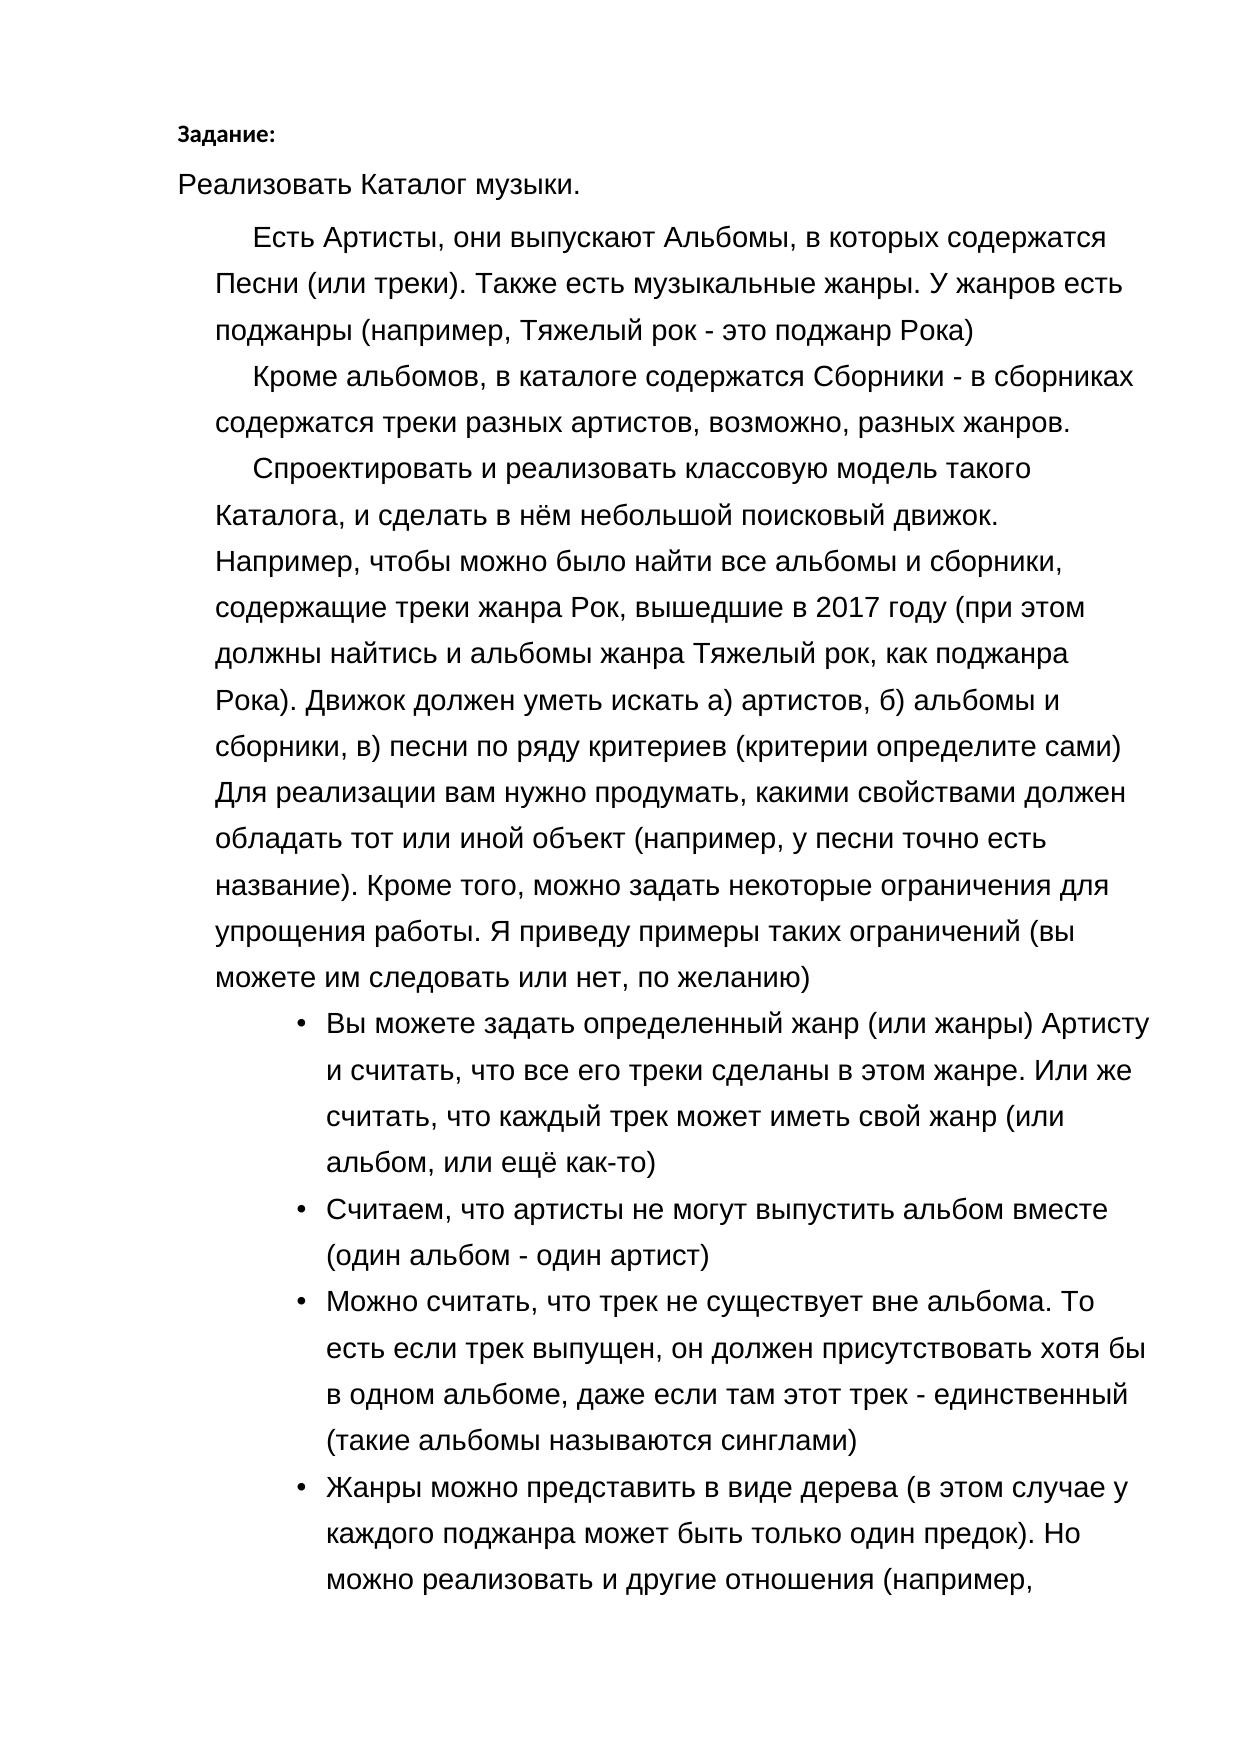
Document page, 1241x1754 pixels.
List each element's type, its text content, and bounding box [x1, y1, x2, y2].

text Спроектировать и реализовать классовую модель такого Каталога, и сделать в нём небольшой поисковый движок. Например, чтобы можно было найти все альбомы и сборники, содержащие треки жанра Рок, вышедшие в 2017 году (при этом должны найтись и альбомы жанра Тяжелый рок, как поджанра Рока). Движок должен уметь искать а) артистов, б) альбомы и сборники, в) песни по ряду критериев (критерии определите сами) Для реализации вам нужно продумать, какими свойствами должен обладать тот или иной объект (например, у песни точно есть название). Кроме того, можно задать некоторые ограничения для упрощения работы. Я приведу примеры таких ограничений (вы можете им следовать или нет, по желанию) [215, 451, 1152, 994]
text Задание: [177, 118, 1152, 149]
list Можно считать, что трек не существует вне альбома. То есть если трек выпущен, он должен присутствовать хотя бы в одном альбоме, даже если там этот трек - единственный (такие альбомы называются синглами) [296, 1284, 1152, 1457]
text Есть Артисты, они выпускают Альбомы, в которых содержатся Песни (или треки). Также есть музыкальные жанры. У жанров есть поджанры (например, Тяжелый рок - это поджанр Рока) [215, 220, 1152, 346]
list Жанры можно представить в виде дерева (в этом случае у каждого поджанра может быть только один предок). Но можно реализовать и другие отношения (например, [296, 1469, 1152, 1596]
text Кроме альбомов, в каталоге содержатся Сборники - в сборниках содержатся треки разных артистов, возможно, разных жанров. [215, 359, 1152, 439]
list Вы можете задать определенный жанр (или жанры) Артисту и считать, что все его треки сделаны в этом жанре. Или же считать, что каждый трек может иметь свой жанр (или альбом, или ещё как-то) [296, 1006, 1152, 1179]
text Реализовать Каталог музыки. [177, 167, 1152, 201]
list Считаем, что артисты не могут выпустить альбом вместе (один альбом - один артист) [296, 1192, 1152, 1272]
